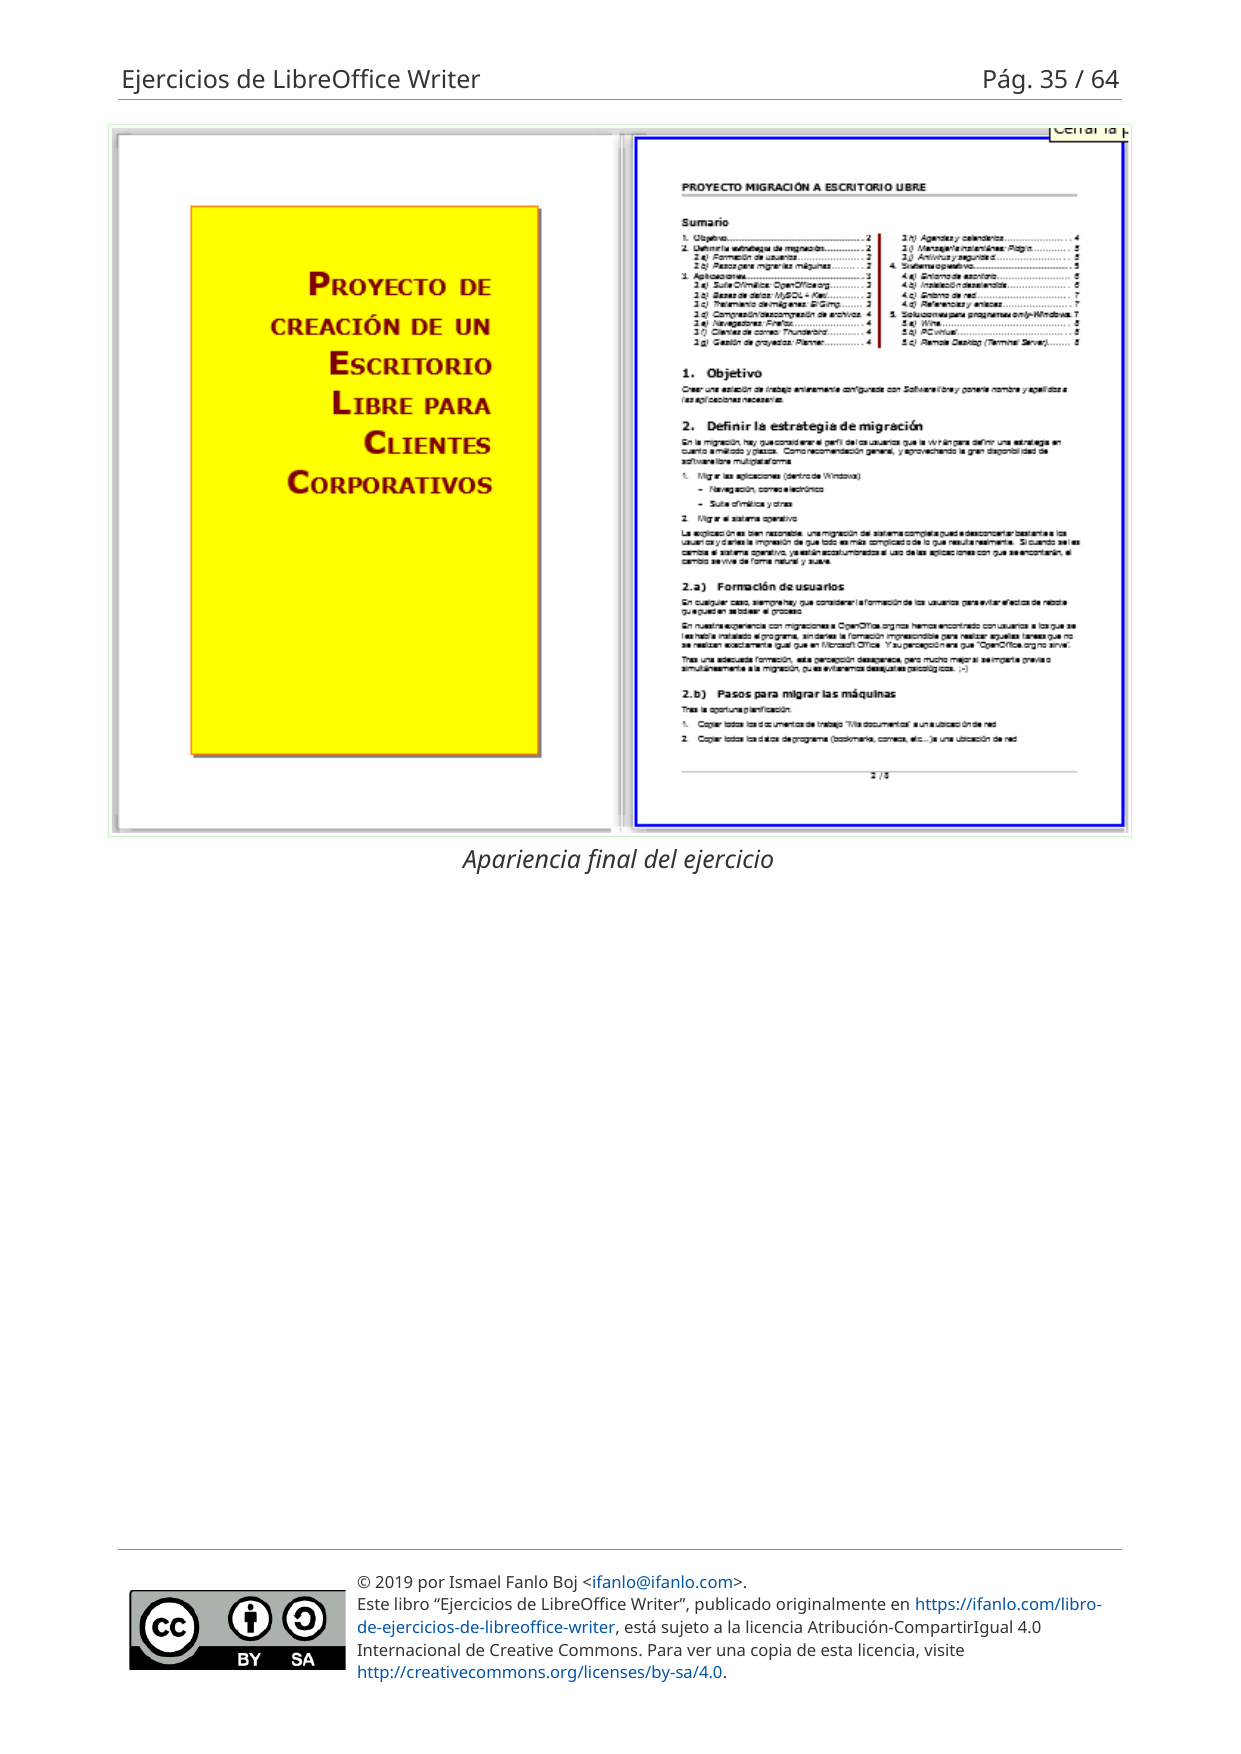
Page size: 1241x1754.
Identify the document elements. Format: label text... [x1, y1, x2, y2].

text Apariencia final del ejercicio [118, 837, 1122, 915]
picture [111, 128, 1129, 833]
picture [129, 1590, 346, 1670]
list [109, 125, 1131, 836]
